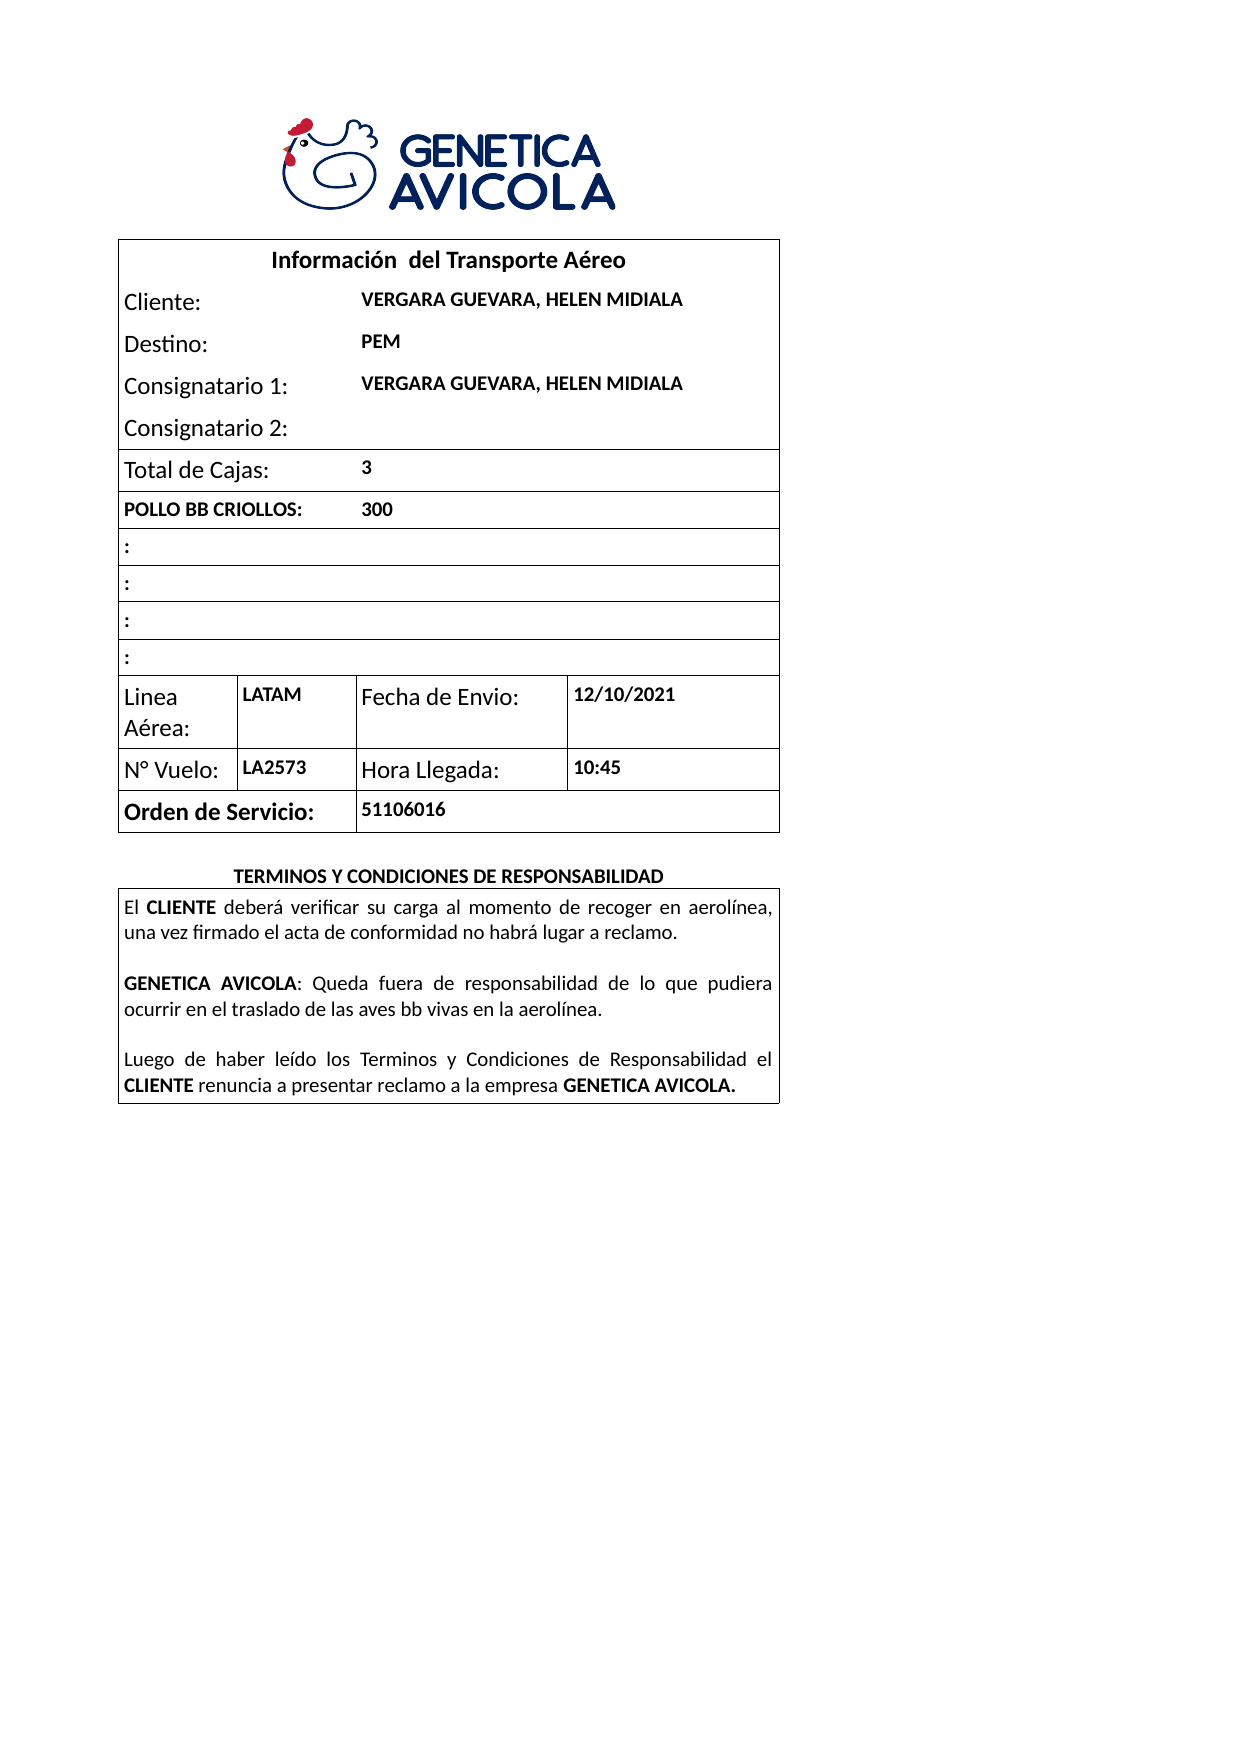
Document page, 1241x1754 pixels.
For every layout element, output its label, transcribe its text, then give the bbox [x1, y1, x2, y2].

table_cell VERGARA GUEVARA, HELEN MIDIALA [356, 281, 779, 322]
picture [282, 118, 616, 210]
table_cell Cliente: [119, 281, 356, 322]
table_cell : [119, 529, 356, 564]
table_cell LATAM [238, 676, 356, 748]
table_cell [356, 640, 779, 675]
table_cell N° Vuelo: [119, 749, 237, 790]
table_cell POLLO BB CRIOLLOS: [119, 492, 356, 527]
table_cell 12/10/2021 [568, 676, 779, 748]
table_cell 51106016 [357, 791, 779, 832]
table_cell [356, 406, 779, 448]
table_cell : [119, 602, 356, 638]
table_cell 300 [356, 492, 779, 527]
table_cell [356, 529, 779, 564]
table_cell [356, 602, 779, 638]
table_cell 3 [356, 450, 779, 491]
table_cell [356, 566, 779, 601]
table_cell Total de Cajas: [119, 450, 356, 491]
table_cell Orden de Servicio: [119, 791, 356, 832]
table_cell LA2573 [238, 749, 356, 790]
table_header Información del Transporte Aéreo [119, 240, 779, 281]
table_cell Consignatario 2: [119, 406, 356, 448]
table_cell Linea Aérea: [119, 676, 237, 748]
table_cell PEM [356, 323, 779, 364]
table_cell Hora Llegada: [357, 749, 567, 790]
table_cell TERMINOS Y CONDICIONES DE RESPONSABILIDAD [118, 833, 779, 888]
table_cell El CLIENTE deberá verificar su carga al momento de recoger en aerolínea, una vez firmado el acta de conformidad no habrá lugar a reclamo. GENETICA AVICOLA: Queda fuera de responsabilidad de lo que pudiera ocurrir en el traslado de las aves bb vivas en la aerolínea. Luego de haber leído los Terminos y Condiciones de Responsabilidad el CLIENTE renuncia a presentar reclamo a la empresa GENETICA AVICOLA. [119, 889, 779, 1103]
table_cell VERGARA GUEVARA, HELEN MIDIALA [356, 365, 779, 406]
table_cell Destino: [119, 323, 356, 364]
table_cell Consignatario 1: [119, 365, 356, 406]
table_cell : [119, 566, 356, 601]
table_cell 10:45 [568, 749, 779, 790]
table_cell : [119, 640, 356, 675]
table_cell Fecha de Envio: [357, 676, 567, 748]
